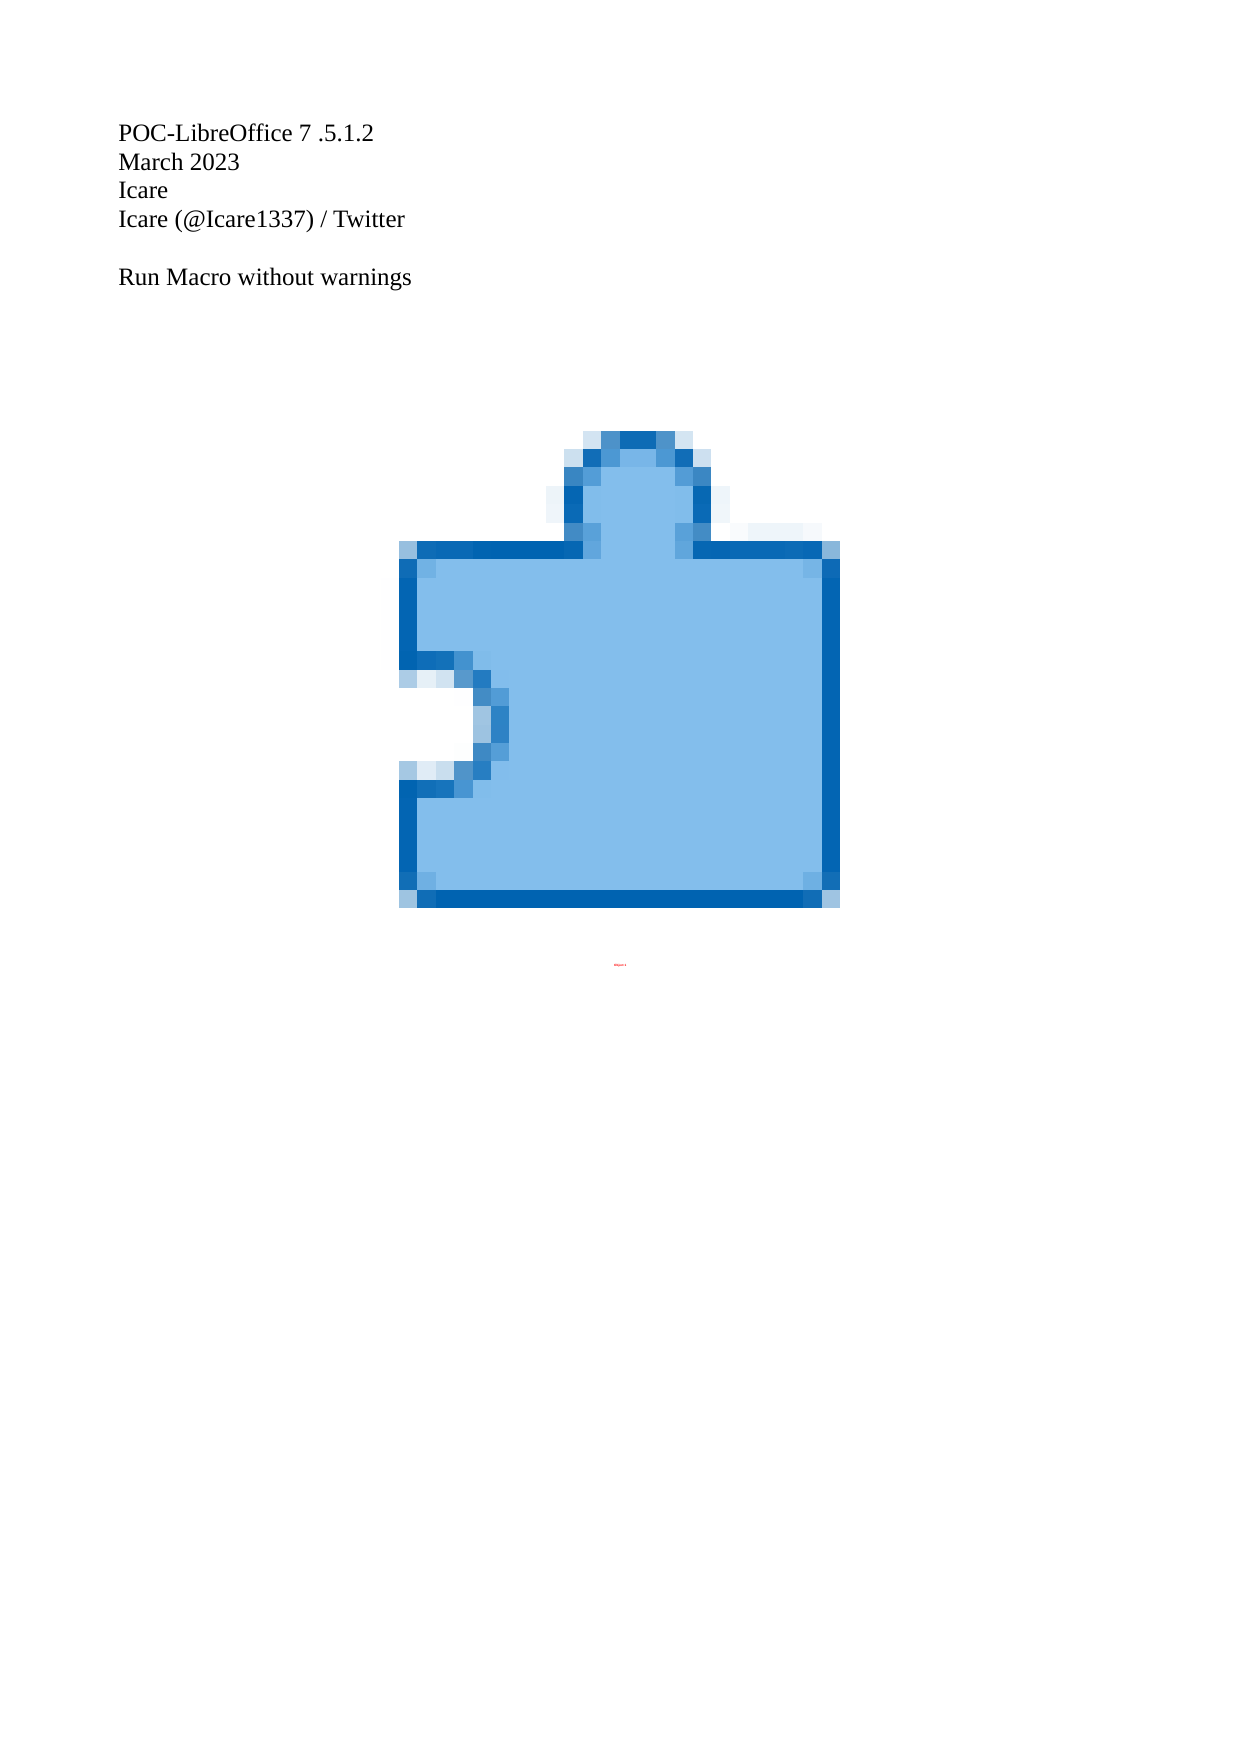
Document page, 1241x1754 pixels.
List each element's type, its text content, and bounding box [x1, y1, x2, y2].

text March 2023 [118, 147, 1122, 176]
text Icare (@Icare1337) / Twitter [118, 204, 1122, 233]
text Run Macro without warnings [118, 262, 1122, 291]
text Icare [118, 176, 1122, 204]
text POC-LibreOffice 7 .5.1.2 [118, 118, 1122, 147]
